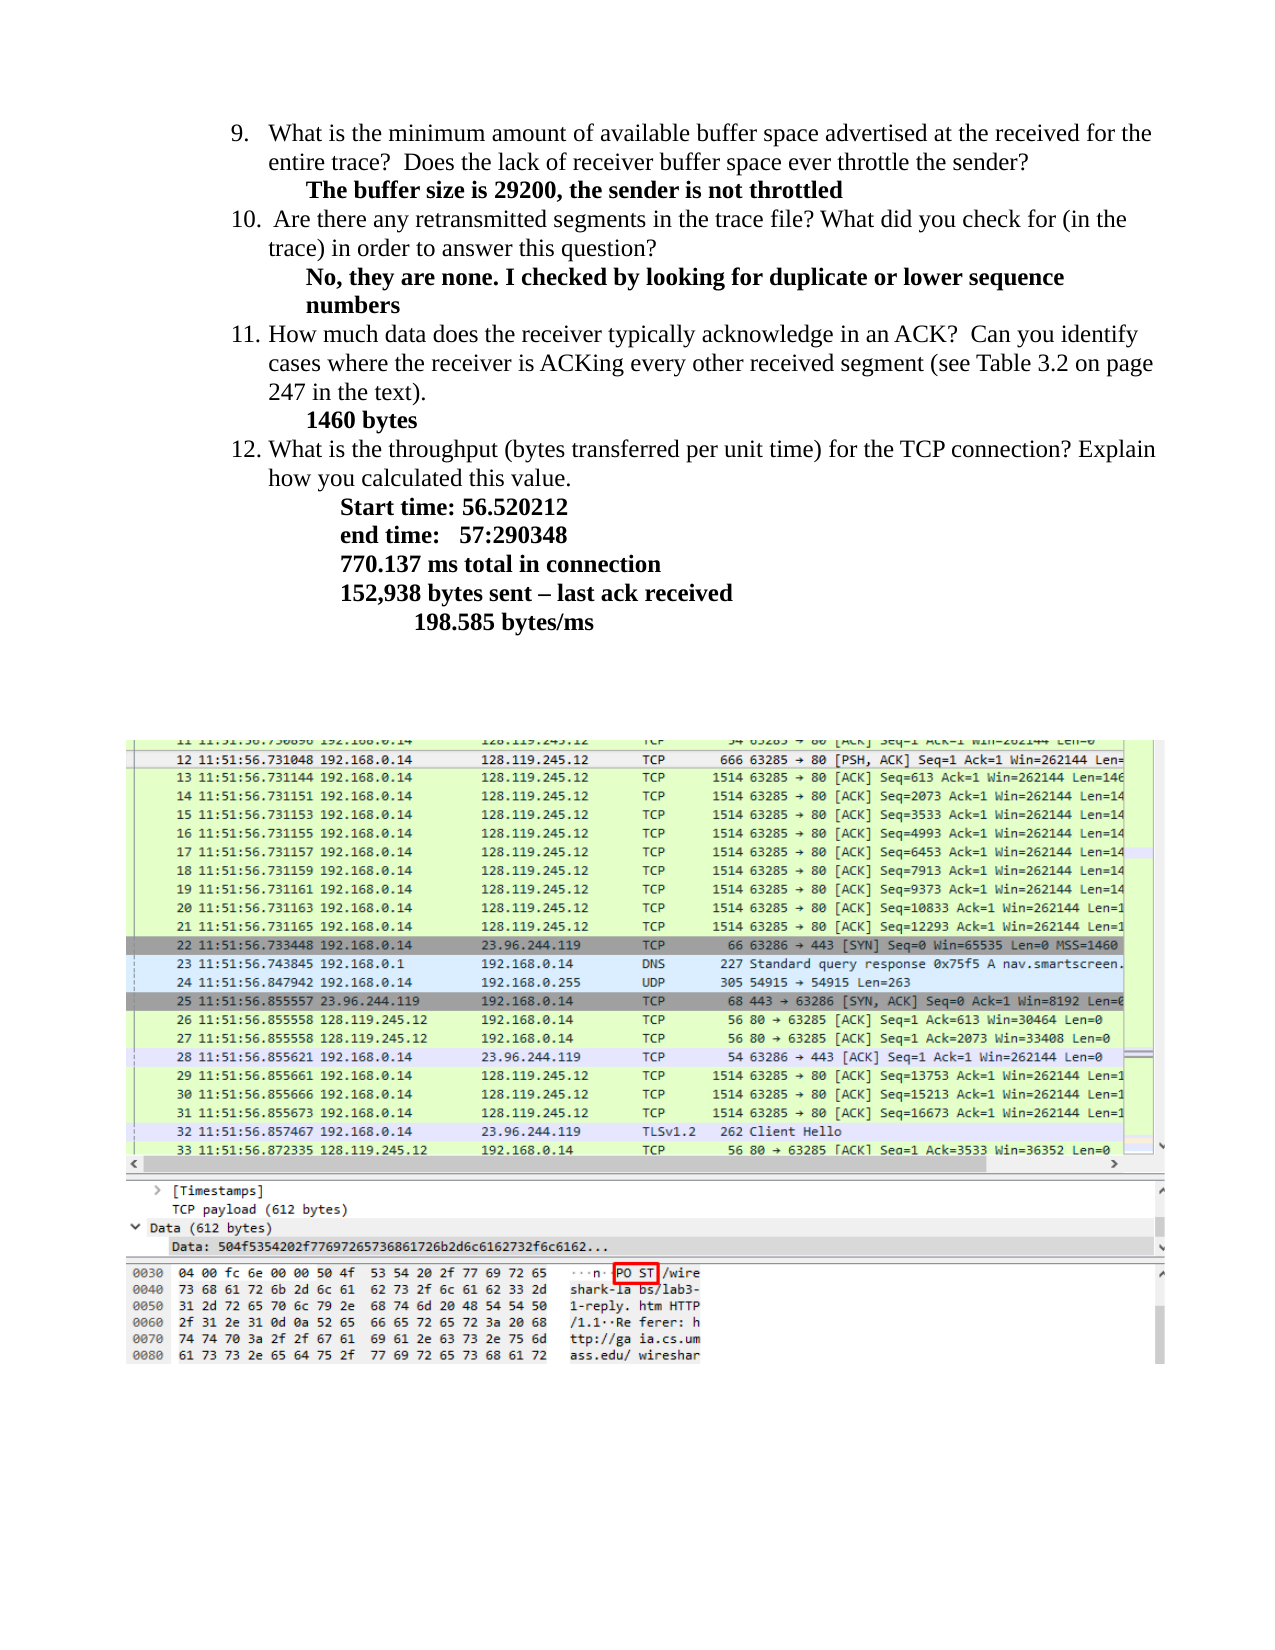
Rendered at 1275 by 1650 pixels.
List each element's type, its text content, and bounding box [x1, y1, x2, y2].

list What is the minimum amount of available buffer space advertised at the received for the entire trace? Does the lack of receiver buffer space ever throttle the sender? [231, 118, 1157, 176]
text 770.137 ms total in connection [118, 549, 1157, 578]
text 198.585 bytes/ms [118, 607, 1157, 636]
text Start time: 56.520212 [118, 492, 1157, 521]
list The buffer size is 29200, the sender is not throttled [268, 176, 1157, 204]
list What is the throughput (bytes transferred per unit time) for the TCP connection? Explain how you calculated this value. [231, 434, 1157, 492]
list No, they are none. I checked by looking for duplicate or lower sequence numbers [268, 262, 1157, 319]
list 1460 bytes [268, 406, 1157, 434]
picture [126, 740, 1165, 1364]
list Are there any retransmitted segments in the trace file? What did you check for (in the trace) in order to answer this question? [231, 204, 1157, 262]
text end time: 57:290348 [118, 521, 1157, 549]
list How much data does the receiver typically acknowledge in an ACK? Can you identify cases where the receiver is ACKing every other received segment (see Table 3.2 on page 247 in the text). [231, 319, 1157, 406]
text 152,938 bytes sent – last ack received [118, 578, 1157, 607]
